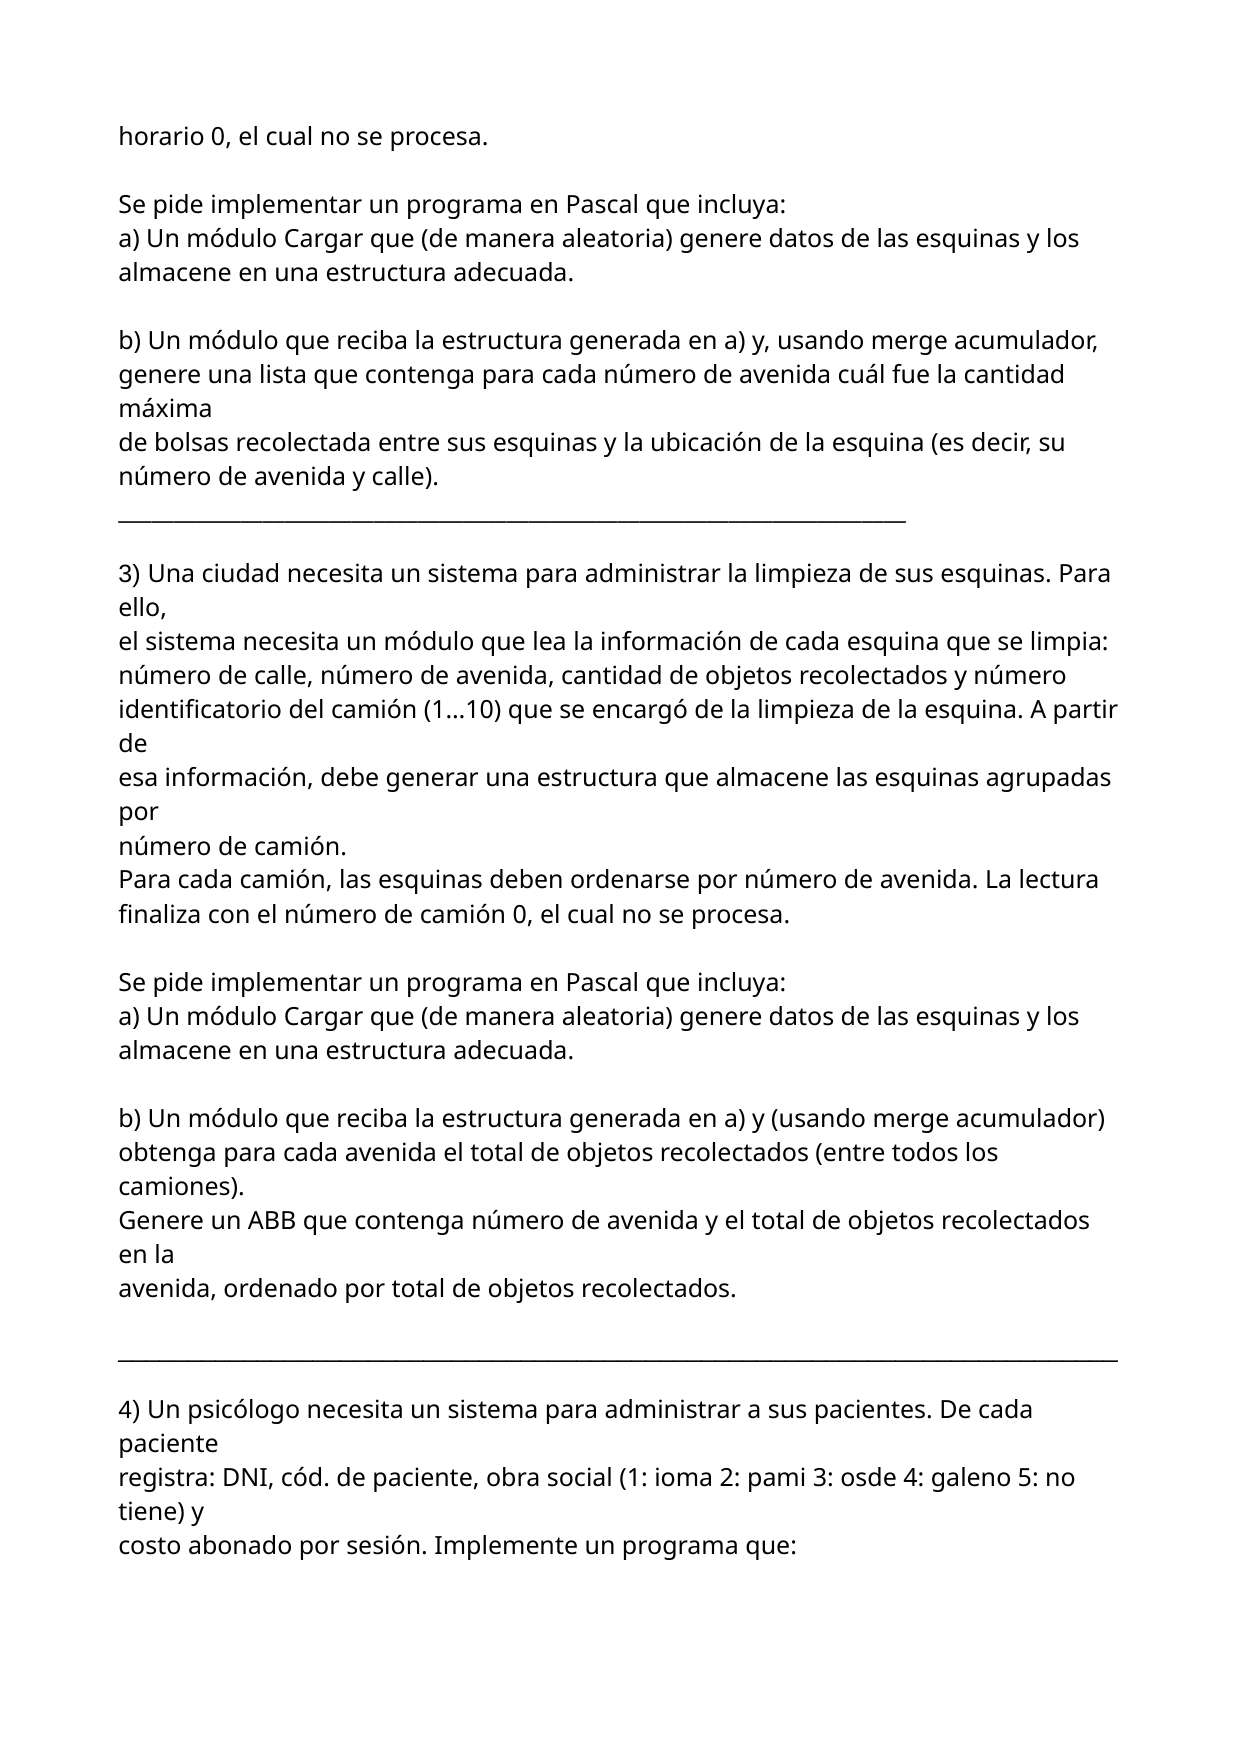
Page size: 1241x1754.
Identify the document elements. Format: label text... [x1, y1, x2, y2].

text costo abonado por sesión. Implemente un programa que: [118, 1527, 1122, 1596]
text Genere un ABB que contenga número de avenida y el total de objetos recolectados en la [118, 1203, 1122, 1271]
text b) Un módulo que reciba la estructura generada en a) y (usando merge acumulador) [118, 1101, 1122, 1135]
text obtenga para cada avenida el total de objetos recolectados (entre todos los camiones). [118, 1135, 1122, 1203]
text número de calle, número de avenida, cantidad de objetos recolectados y número [118, 658, 1122, 692]
text esa información, debe generar una estructura que almacene las esquinas agrupadas por [118, 760, 1122, 828]
text almacene en una estructura adecuada. [118, 1032, 1122, 1101]
text finaliza con el número de camión 0, el cual no se procesa. [118, 896, 1122, 964]
text Se pide implementar un programa en Pascal que incluya: [118, 186, 1122, 220]
text horario 0, el cual no se procesa. [118, 118, 1122, 186]
text genere una lista que contenga para cada número de avenida cuál fue la cantidad máxima [118, 357, 1122, 425]
text avenida, ordenado por total de objetos recolectados. ________________________________________________________________________ 4) Un psicólogo necesita un sistema para administrar a sus pacientes. De cada paciente [118, 1271, 1122, 1459]
text identificatorio del camión (1…10) que se encargó de la limpieza de la esquina. A partir de [118, 692, 1122, 760]
text _______________________________________________________________________ 3) Una ciudad necesita un sistema para administrar la limpieza de sus esquinas. Para ello, [118, 493, 1122, 624]
text número de avenida y calle). [118, 459, 1122, 493]
text b) Un módulo que reciba la estructura generada en a) y, usando merge acumulador, [118, 322, 1122, 357]
text a) Un módulo Cargar que (de manera aleatoria) genere datos de las esquinas y los [118, 220, 1122, 254]
text a) Un módulo Cargar que (de manera aleatoria) genere datos de las esquinas y los [118, 998, 1122, 1032]
text el sistema necesita un módulo que lea la información de cada esquina que se limpia: [118, 624, 1122, 658]
text Para cada camión, las esquinas deben ordenarse por número de avenida. La lectura [118, 862, 1122, 896]
text almacene en una estructura adecuada. [118, 254, 1122, 322]
text Se pide implementar un programa en Pascal que incluya: [118, 964, 1122, 998]
text número de camión. [118, 828, 1122, 862]
text de bolsas recolectada entre sus esquinas y la ubicación de la esquina (es decir, su [118, 425, 1122, 459]
text registra: DNI, cód. de paciente, obra social (1: ioma 2: pami 3: osde 4: galeno 5: no tiene) y [118, 1459, 1122, 1527]
